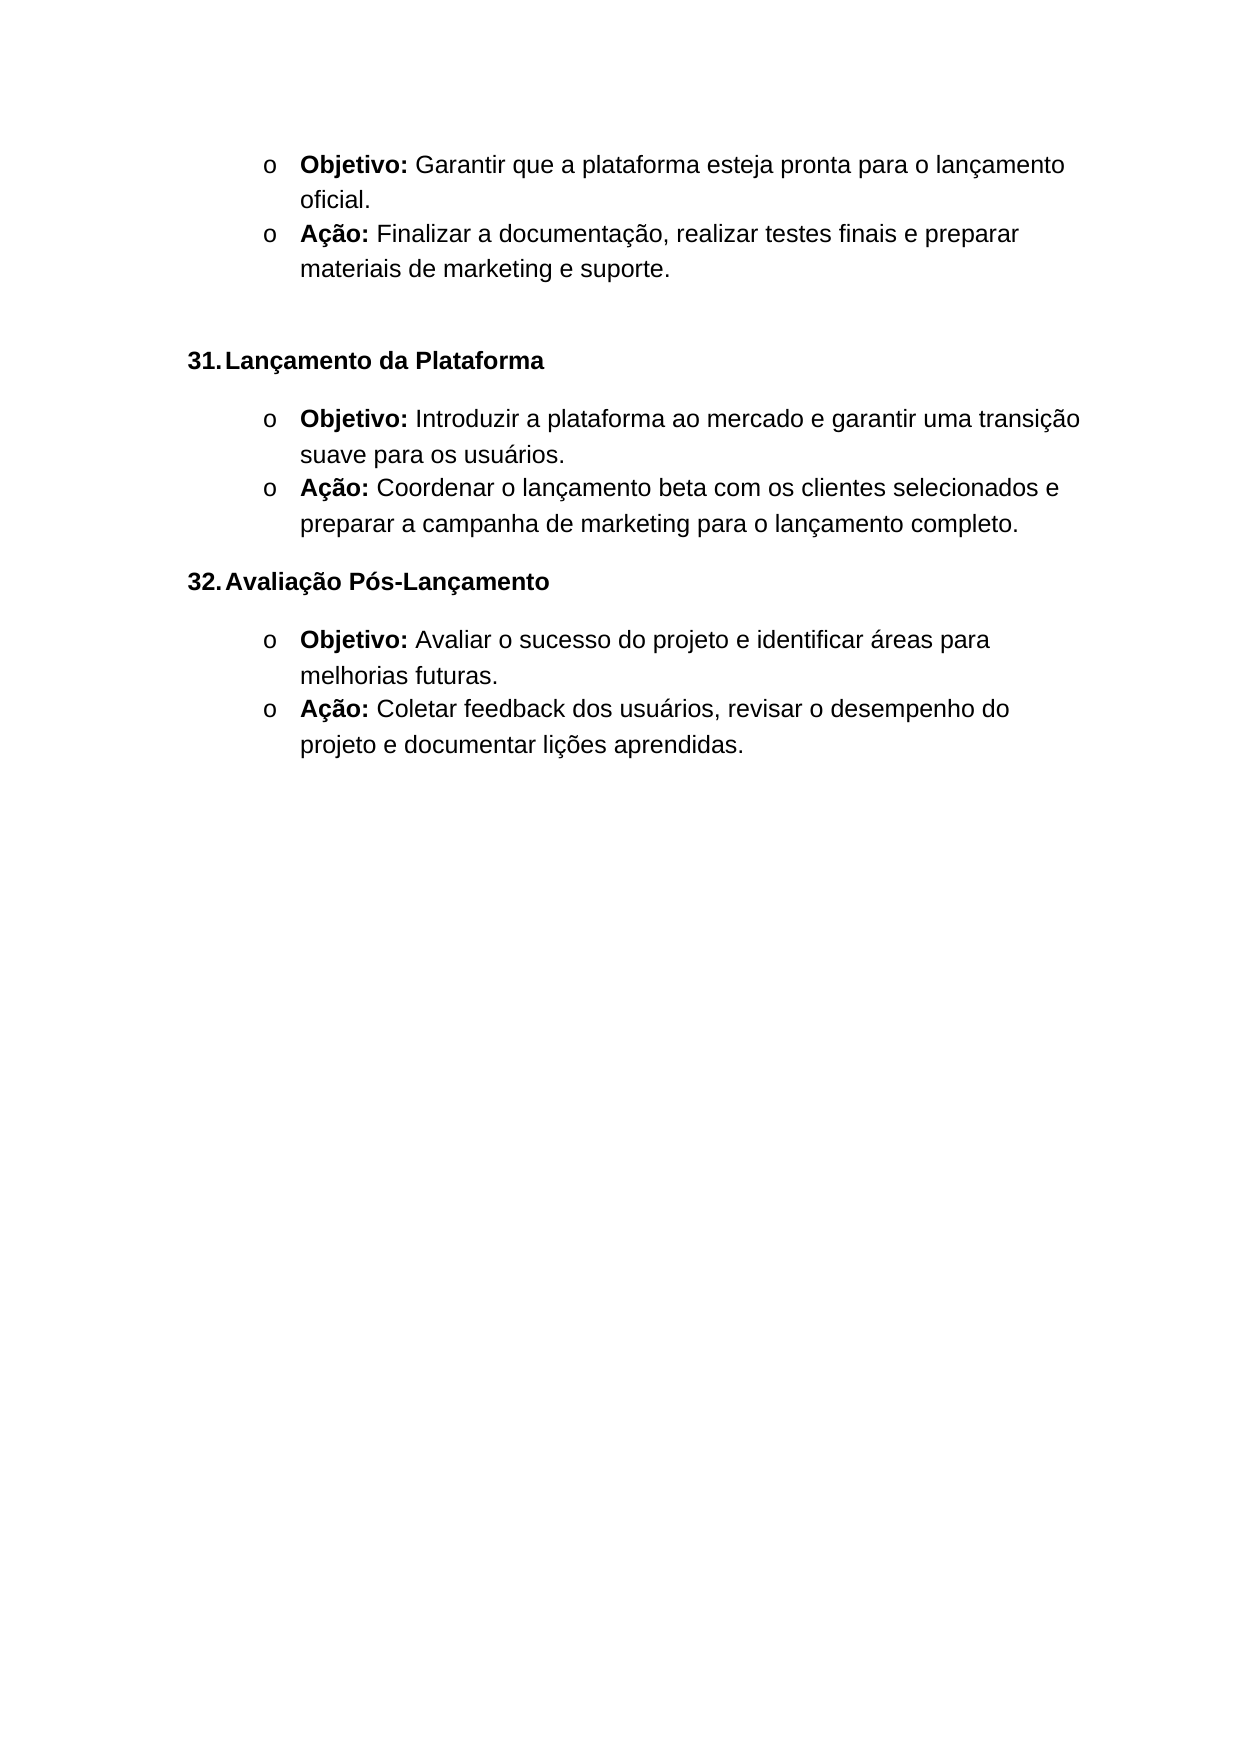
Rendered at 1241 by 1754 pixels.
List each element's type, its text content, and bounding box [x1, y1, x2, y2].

list Ação: Coordenar o lançamento beta com os clientes selecionados e preparar a campanha de marketing para o lançamento completo. [262, 473, 1090, 537]
list Lançamento da Plataforma [187, 346, 1090, 375]
list Ação: Finalizar a documentação, realizar testes finais e preparar materiais de marketing e suporte. [262, 219, 1090, 283]
list Objetivo: Avaliar o sucesso do projeto e identificar áreas para melhorias futuras. [262, 625, 1090, 690]
list Objetivo: Garantir que a plataforma esteja pronta para o lançamento oficial. [262, 150, 1090, 214]
list Avaliação Pós-Lançamento [187, 567, 1090, 596]
list Objetivo: Introduzir a plataforma ao mercado e garantir uma transição suave para os usuários. [262, 404, 1090, 469]
list Ação: Coletar feedback dos usuários, revisar o desempenho do projeto e documentar lições aprendidas. [262, 694, 1090, 758]
